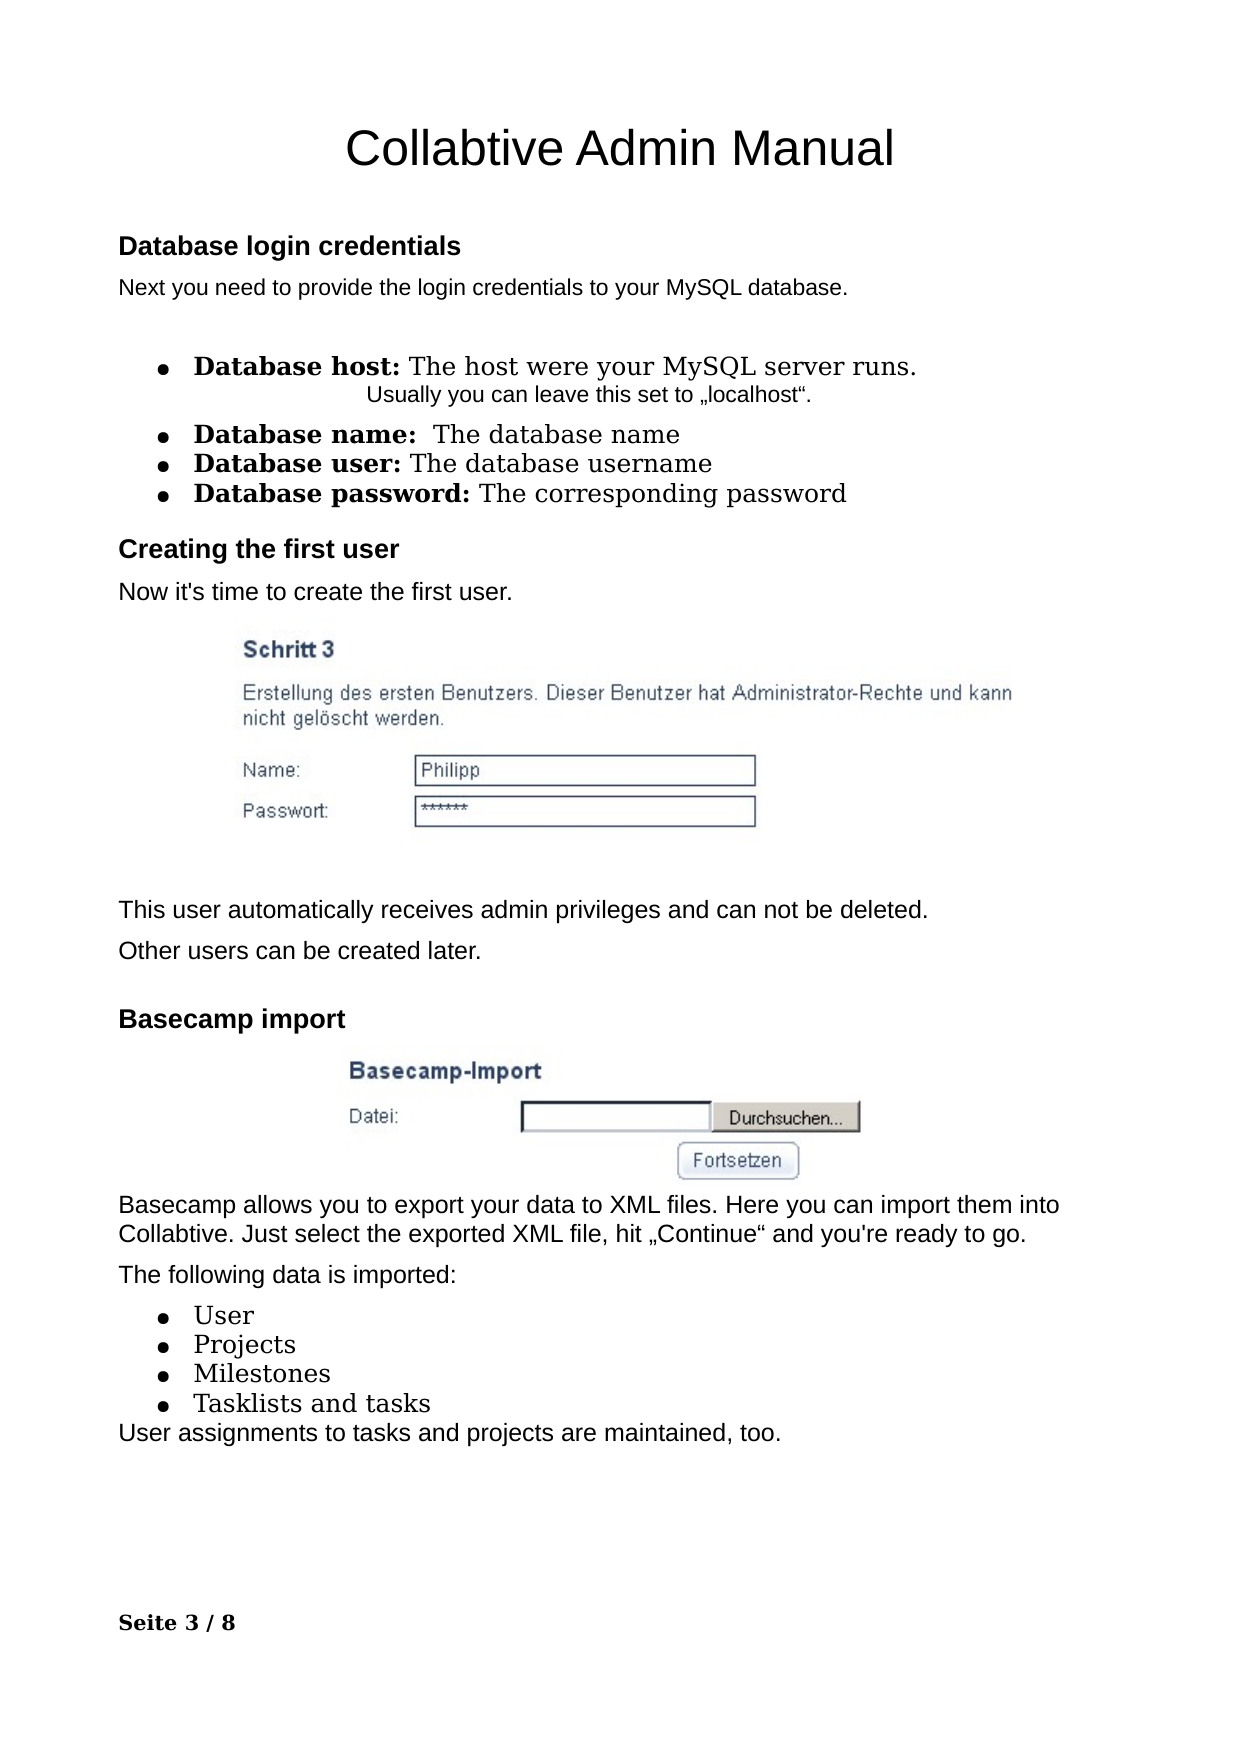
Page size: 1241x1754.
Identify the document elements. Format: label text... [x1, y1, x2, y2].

text User assignments to tasks and projects are maintained, too. [118, 1418, 1122, 1447]
text Next you need to provide the login credentials to your MySQL database. [118, 274, 1122, 300]
subtitle Basecamp import [118, 1003, 1122, 1034]
list User [156, 1301, 1122, 1331]
text Now it's time to create the first user. [118, 577, 1122, 605]
text Basecamp allows you to export your data to XML files. Here you can import them into Collabtive. Just select the exported XML file, hit „Continue“ and you're ready to go. [118, 1046, 1122, 1248]
list Database password: The corresponding password [156, 478, 1122, 508]
list Tasklists and tasks [156, 1389, 1122, 1418]
subtitle Creating the first user [118, 533, 1122, 564]
text This user automatically receives admin privileges and can not be deleted. [118, 895, 1122, 924]
list Milestones [156, 1360, 1122, 1389]
text Other users can be created later. [118, 936, 1122, 965]
subtitle Database login credentials [118, 230, 1122, 261]
picture [313, 1046, 928, 1191]
list Database name: The database name [156, 420, 1122, 449]
picture [210, 617, 1030, 854]
text The following data is imported: [118, 1260, 1122, 1289]
list Usually you can leave this set to „localhost“. [303, 381, 1122, 407]
list Projects [156, 1331, 1122, 1360]
list Database user: The database username [156, 449, 1122, 478]
list Database host: The host were your MySQL server runs. [156, 352, 1122, 381]
